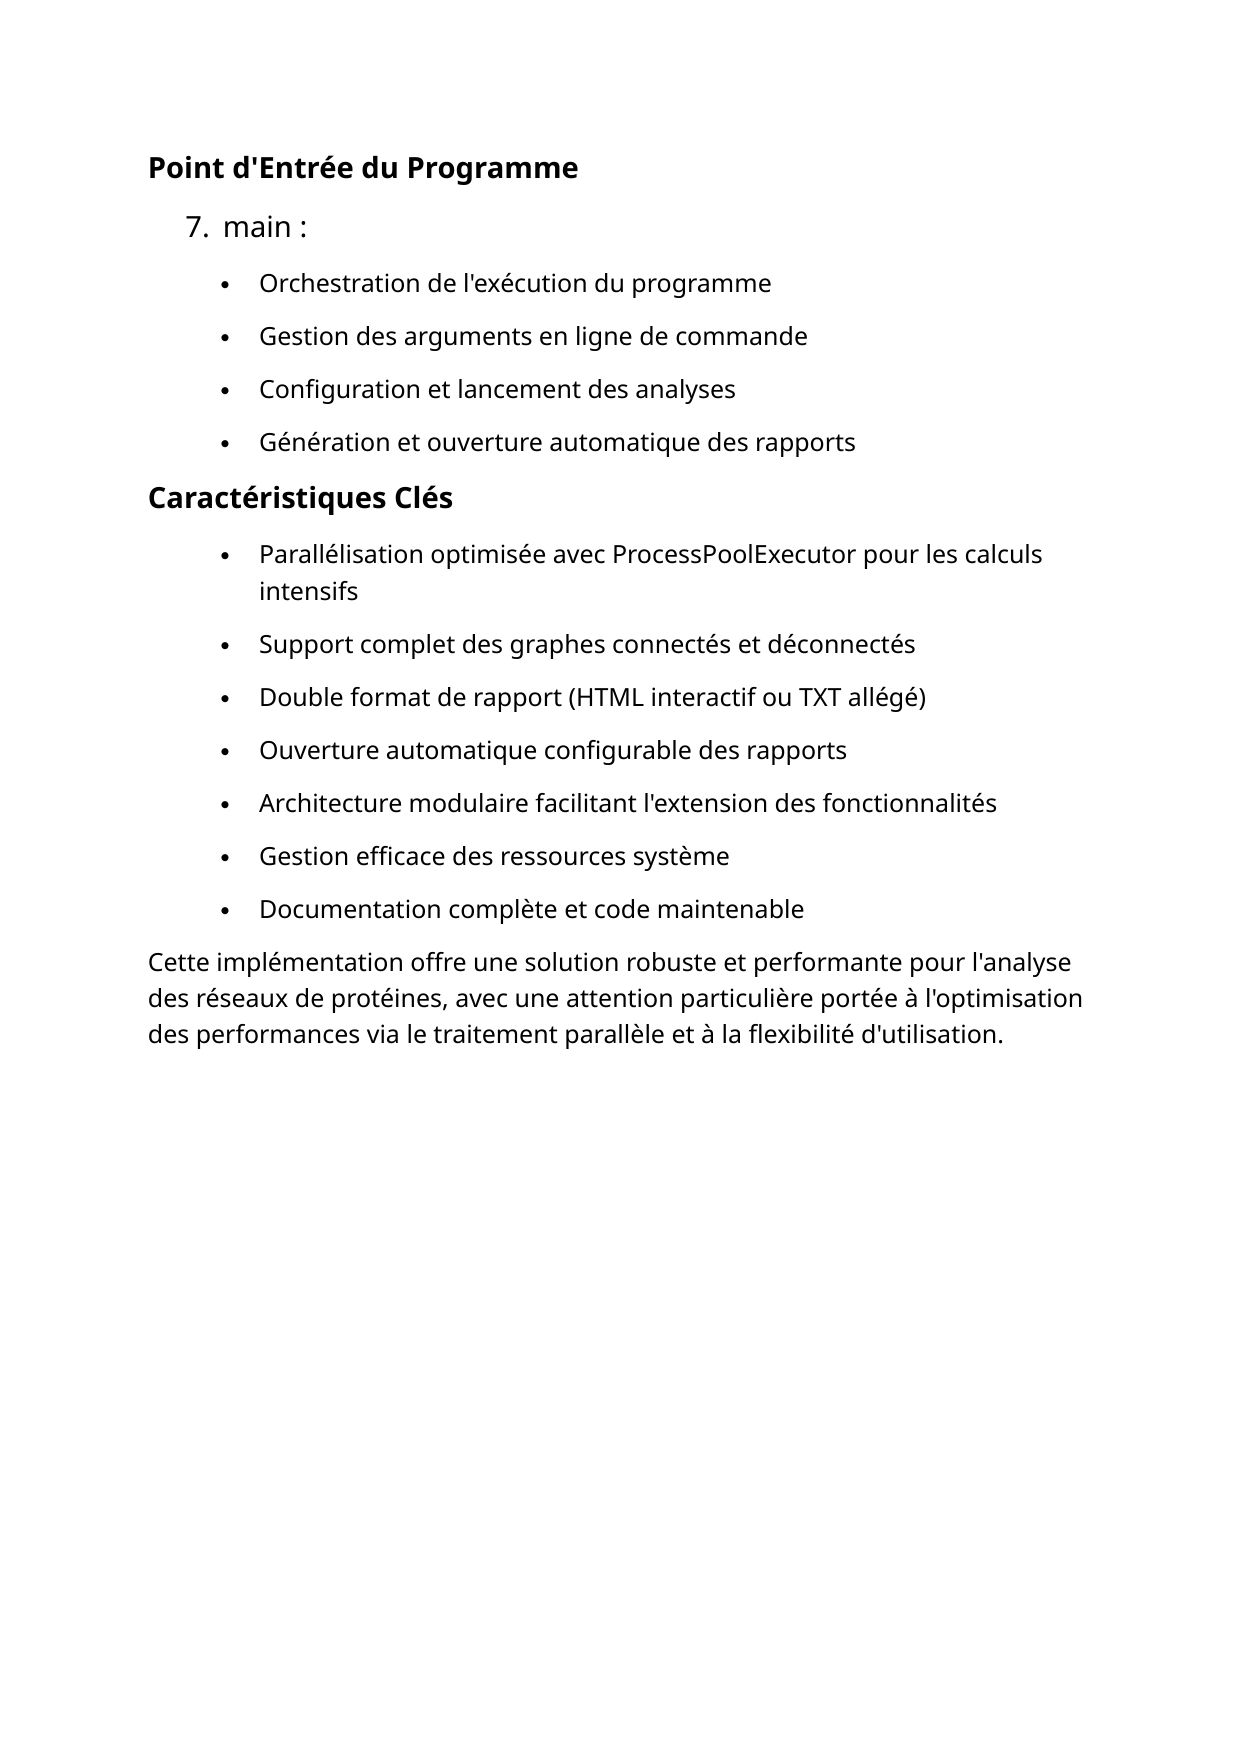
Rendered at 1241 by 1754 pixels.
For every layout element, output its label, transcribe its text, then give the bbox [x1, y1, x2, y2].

list Génération et ouverture automatique des rapports [221, 425, 1093, 459]
text Point d'Entrée du Programme [148, 148, 1093, 187]
text Caractéristiques Clés [148, 478, 1093, 517]
list main : [185, 207, 1093, 246]
list Double format de rapport (HTML interactif ou TXT allégé) [221, 679, 1093, 713]
text Cette implémentation offre une solution robuste et performante pour l'analyse des réseaux de protéines, avec une attention particulière portée à l'optimisation des performances via le traitement parallèle et à la flexibilité d'utilisation. [148, 944, 1093, 1051]
list Architecture modulaire facilitant l'extension des fonctionnalités [221, 785, 1093, 819]
list Parallélisation optimisée avec ProcessPoolExecutor pour les calculs intensifs [221, 537, 1093, 607]
list Ouverture automatique configurable des rapports [221, 732, 1093, 766]
list Configuration et lancement des analyses [221, 372, 1093, 406]
list Orchestration de l'exécution du programme [221, 266, 1093, 300]
list Gestion efficace des ressources système [221, 838, 1093, 872]
list Gestion des arguments en ligne de commande [221, 319, 1093, 353]
list Support complet des graphes connectés et déconnectés [221, 626, 1093, 660]
list Documentation complète et code maintenable [221, 891, 1093, 925]
